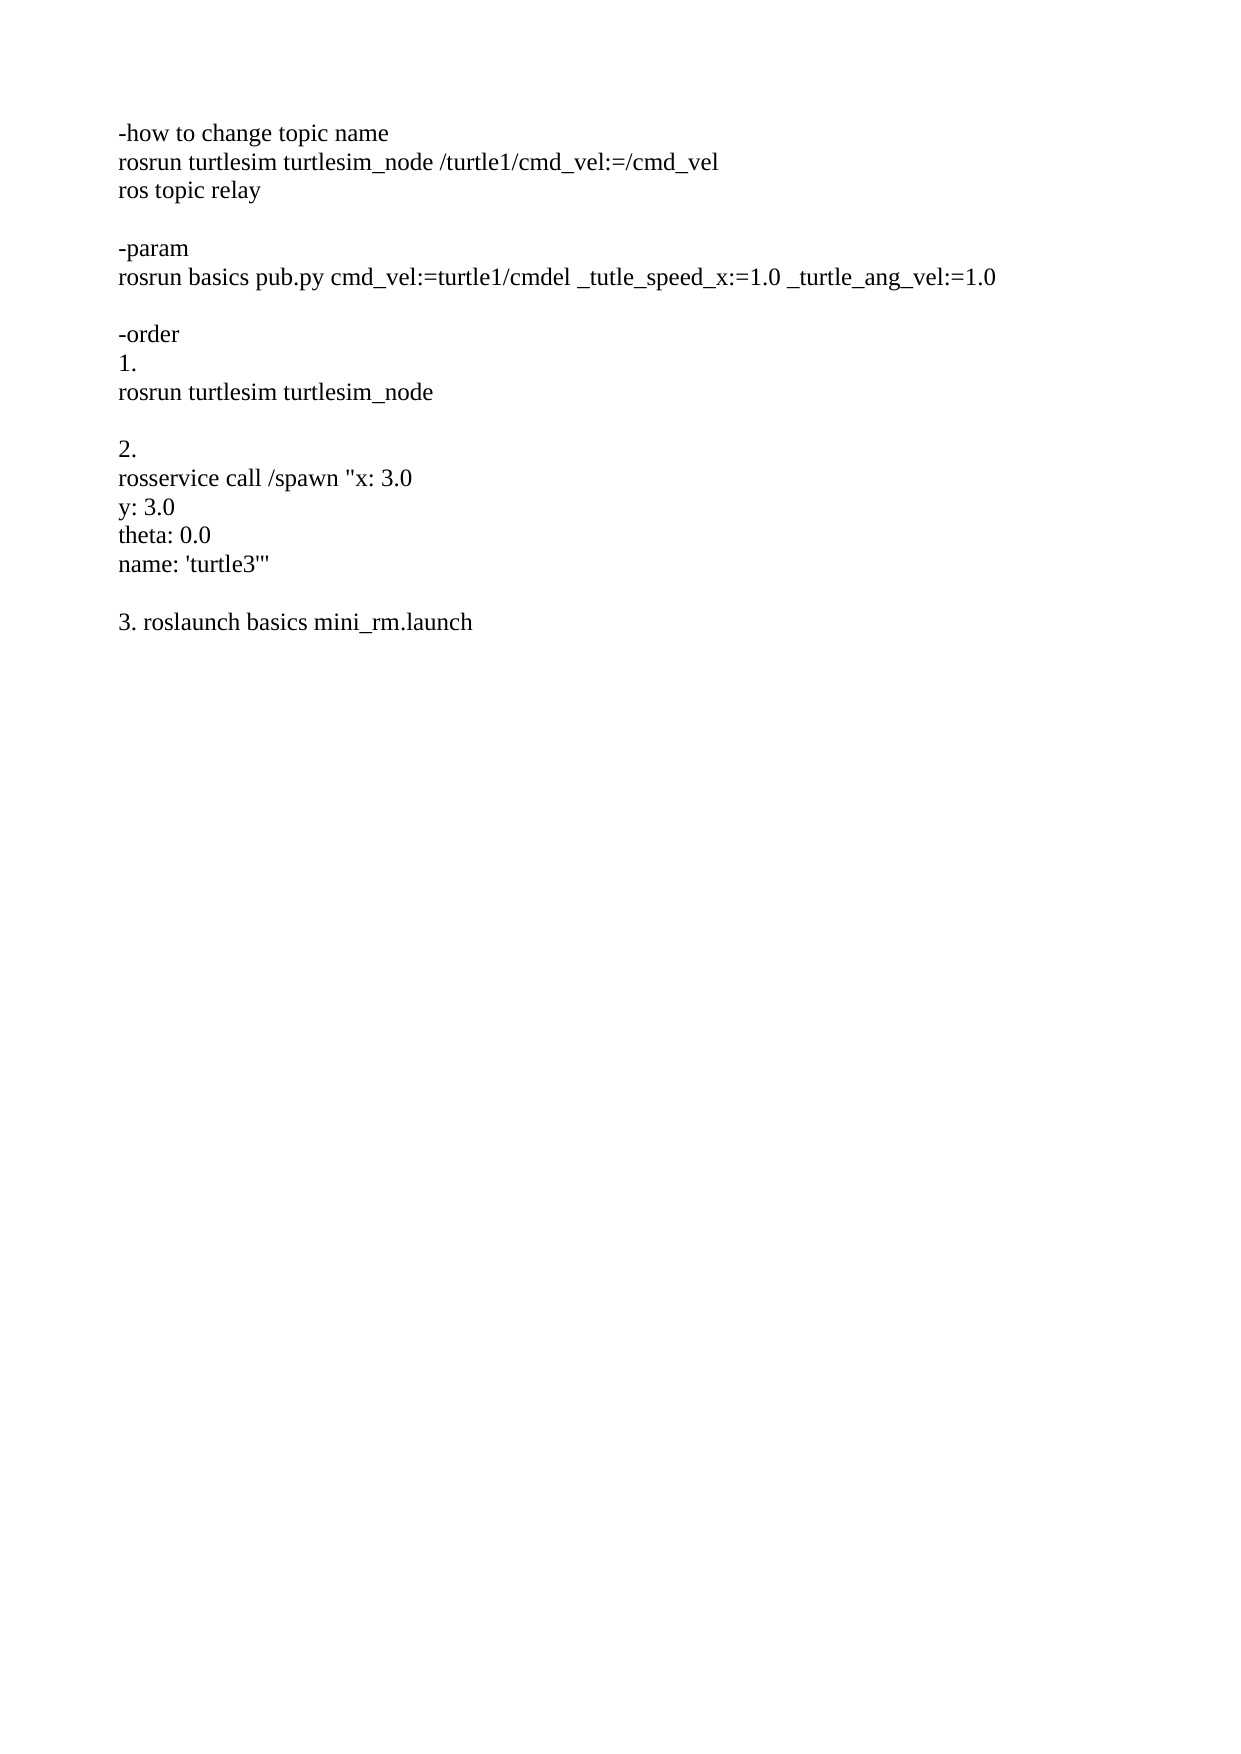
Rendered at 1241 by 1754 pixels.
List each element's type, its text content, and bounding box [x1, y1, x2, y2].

text name: 'turtle3'" [118, 549, 1122, 578]
text rosservice call /spawn "x: 3.0 [118, 463, 1122, 492]
text ros topic relay [118, 176, 1122, 204]
text y: 3.0 [118, 492, 1122, 521]
text rosrun turtlesim turtlesim_node [118, 377, 1122, 406]
text -param [118, 233, 1122, 262]
text -how to change topic name [118, 118, 1122, 147]
text 2. [118, 434, 1122, 463]
text theta: 0.0 [118, 521, 1122, 549]
text rosrun turtlesim turtlesim_node /turtle1/cmd_vel:=/cmd_vel [118, 147, 1122, 176]
text -order [118, 319, 1122, 348]
text rosrun basics pub.py cmd_vel:=turtle1/cmdel _tutle_speed_x:=1.0 _turtle_ang_vel:=1.0 [118, 262, 1122, 291]
text 3. roslaunch basics mini_rm.launch [118, 607, 1122, 636]
text 1. [118, 348, 1122, 377]
